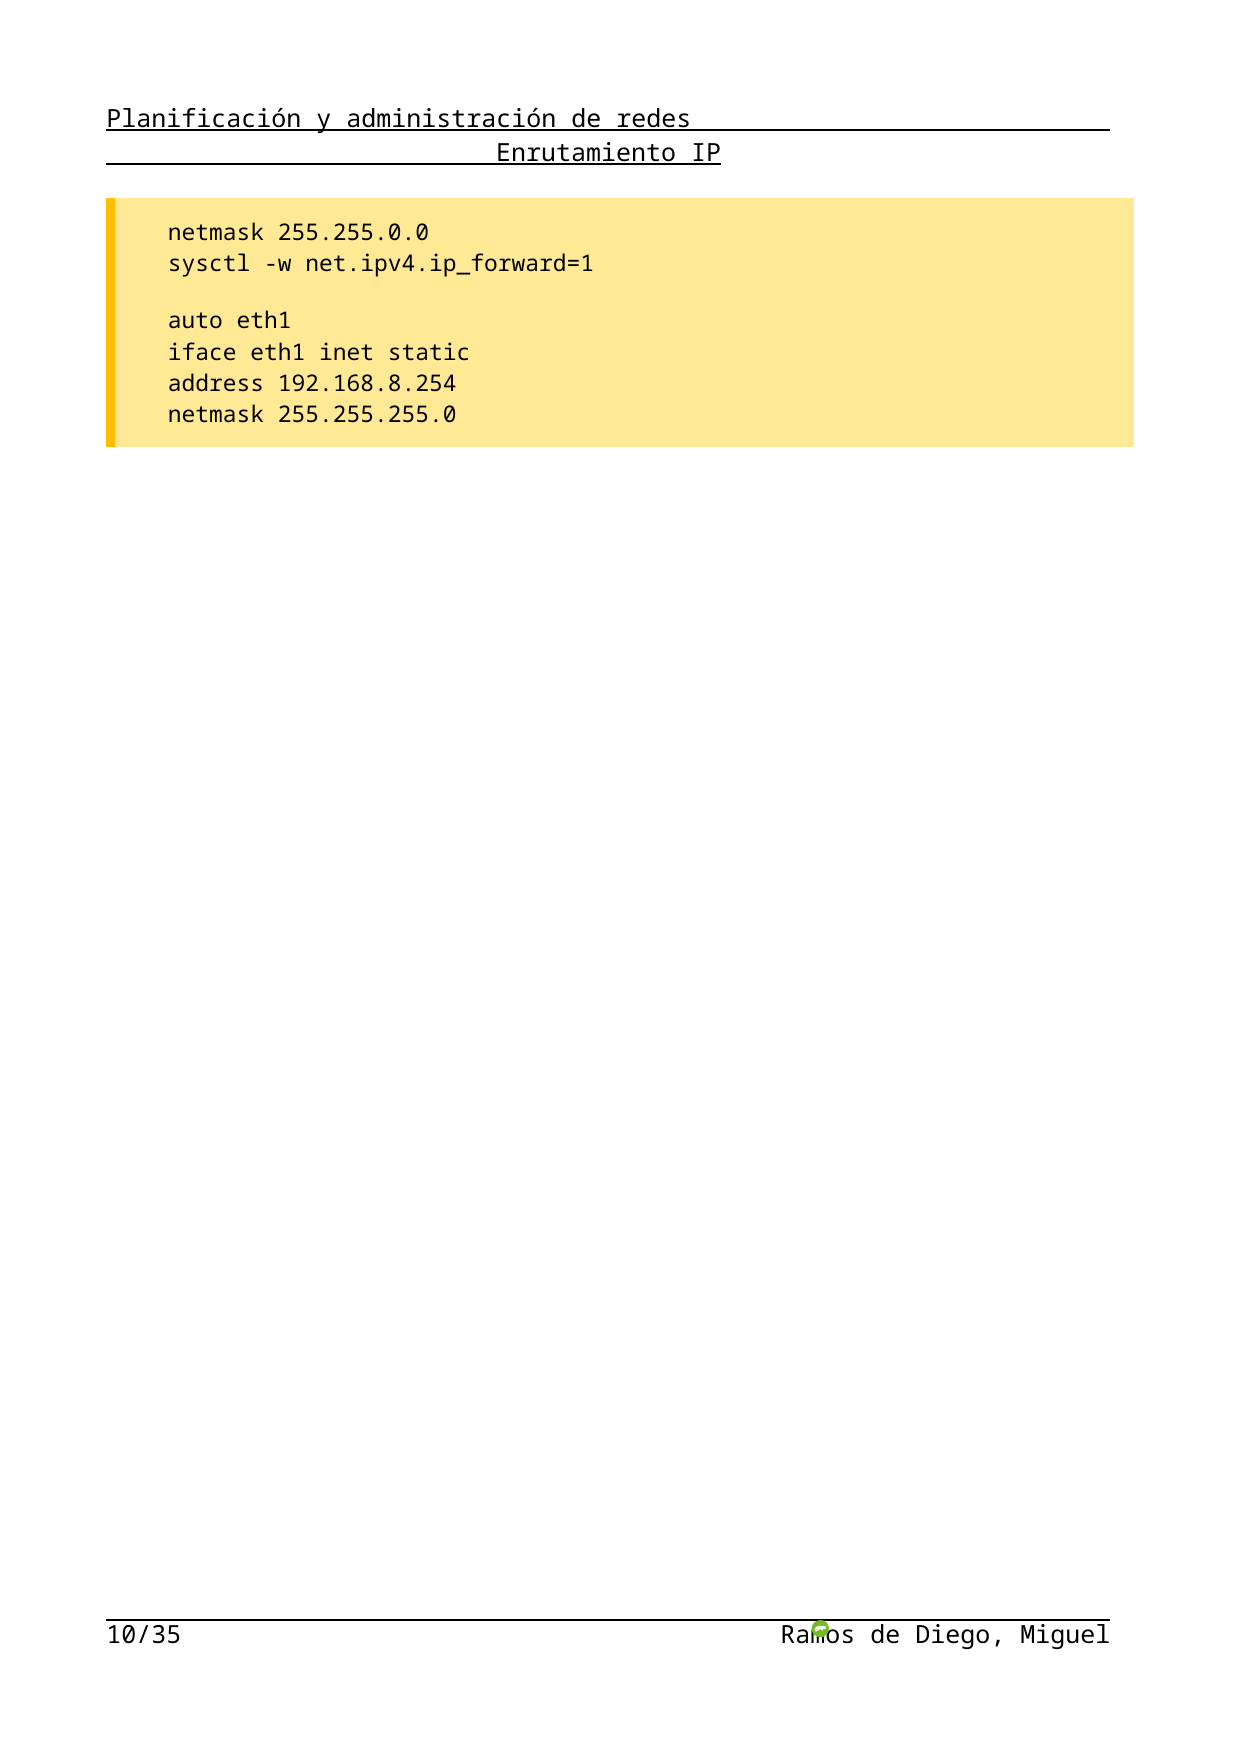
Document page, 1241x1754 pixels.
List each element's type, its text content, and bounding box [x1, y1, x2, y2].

text iface eth1 inet static [115, 335, 1134, 367]
text sysctl -w net.ipv4.ip_forward=1 [115, 247, 1134, 278]
text netmask 255.255.255.0 [115, 398, 1134, 447]
text netmask 255.255.0.0 [115, 198, 1134, 247]
text address 192.168.8.254 [115, 367, 1134, 398]
text auto eth1 [115, 304, 1134, 335]
